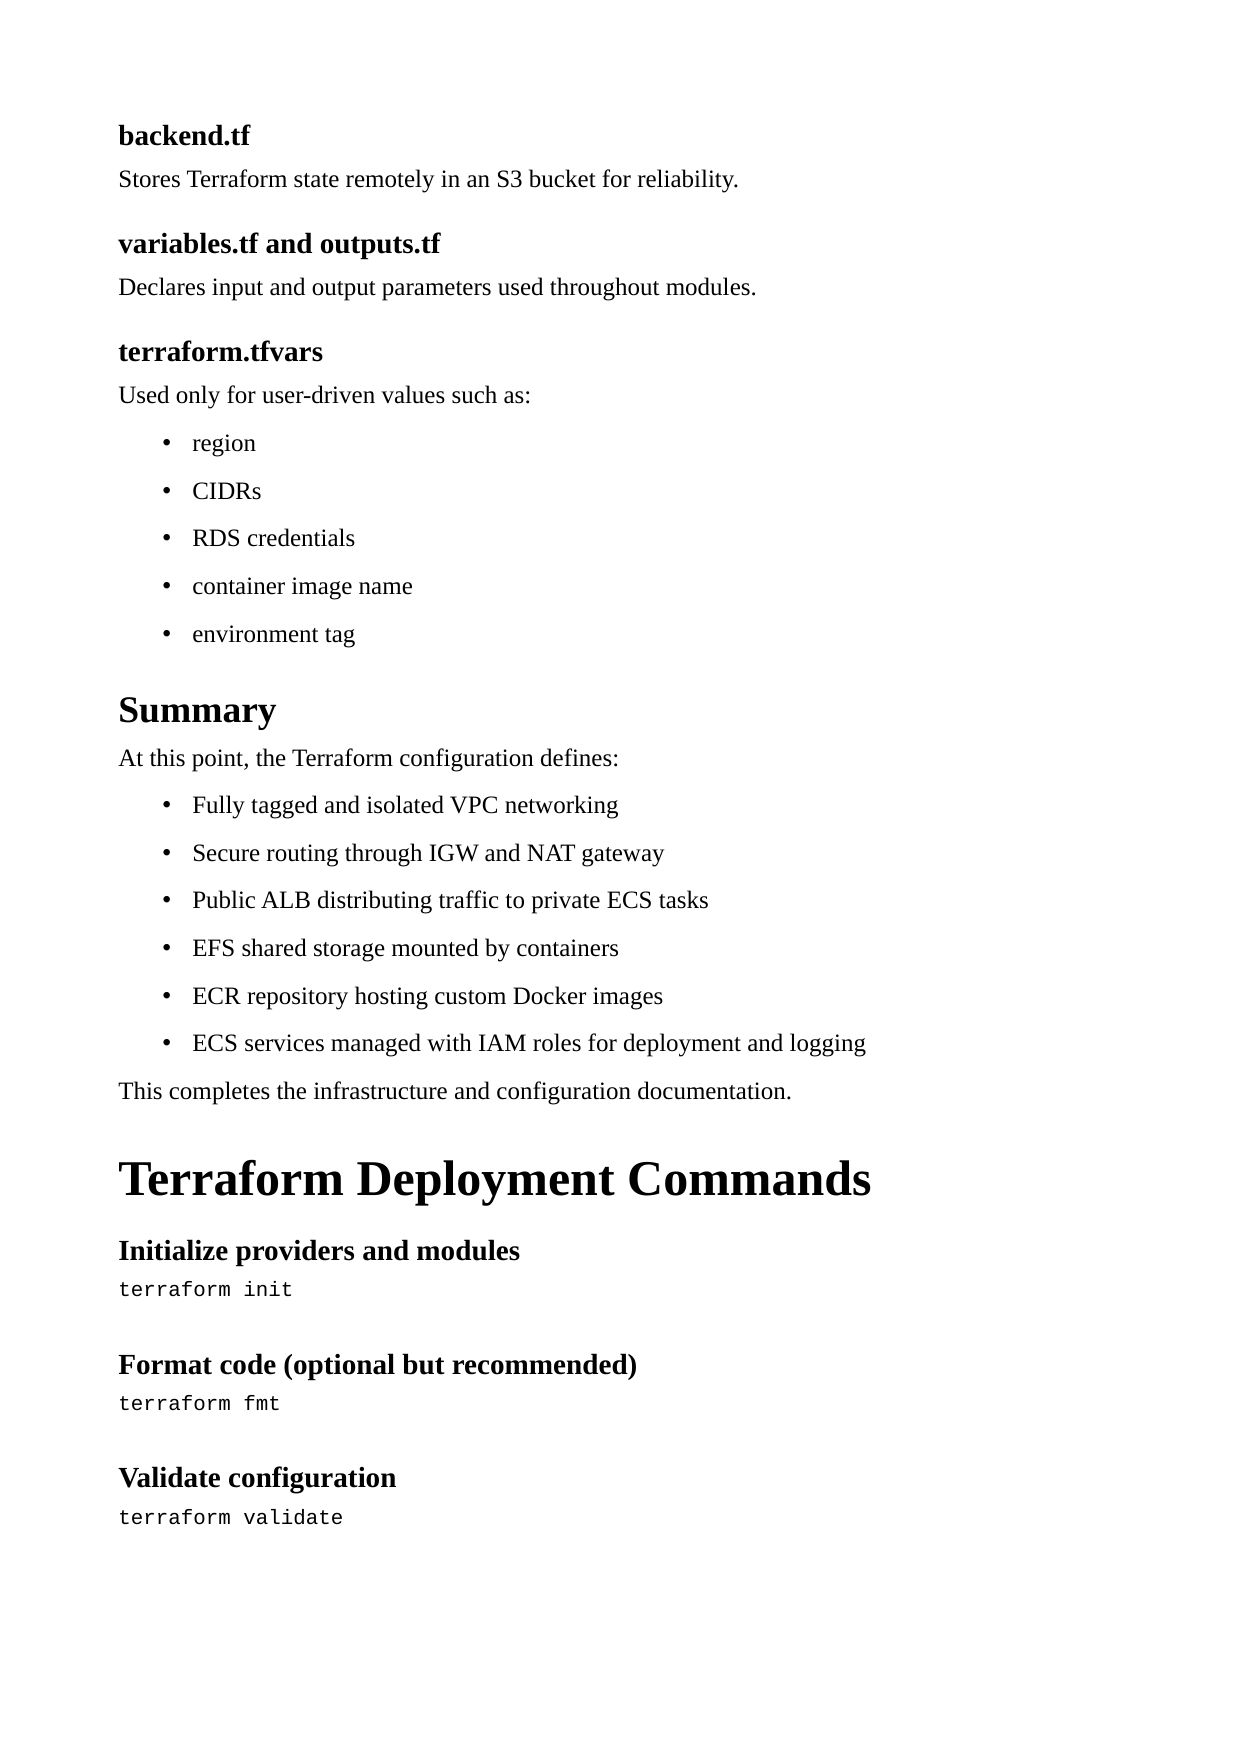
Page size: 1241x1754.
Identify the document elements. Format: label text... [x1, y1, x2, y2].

list ECS services managed with IAM roles for deployment and logging [162, 1028, 1122, 1057]
subtitle backend.tf [118, 118, 1122, 152]
subtitle Summary [118, 687, 1122, 730]
text terraform fmt [118, 1393, 1122, 1417]
subtitle variables.tf and outputs.tf [118, 226, 1122, 260]
list Public ALB distributing traffic to private ECS tasks [162, 886, 1122, 914]
subtitle Validate configuration [118, 1461, 1122, 1494]
text This completes the infrastructure and configuration documentation. [118, 1076, 1122, 1105]
text terraform init [118, 1279, 1122, 1303]
subtitle Terraform Deployment Commands [118, 1148, 1122, 1206]
list EFS shared storage mounted by containers [162, 933, 1122, 962]
text Stores Terraform state remotely in an S3 bucket for reliability. [118, 164, 1122, 193]
list ECR repository hosting custom Docker images [162, 981, 1122, 1009]
list region [162, 428, 1122, 457]
list CIDRs [162, 476, 1122, 504]
list environment tag [162, 619, 1122, 647]
list Fully tagged and isolated VPC networking [162, 790, 1122, 819]
text Declares input and output parameters used throughout modules. [118, 272, 1122, 301]
subtitle Format code (optional but recommended) [118, 1347, 1122, 1380]
text terraform validate [118, 1507, 1122, 1530]
list Secure routing through IGW and NAT gateway [162, 838, 1122, 867]
subtitle Initialize providers and modules [118, 1233, 1122, 1267]
list container image name [162, 571, 1122, 600]
text Used only for user-driven values such as: [118, 381, 1122, 409]
list RDS credentials [162, 523, 1122, 552]
text At this point, the Terraform configuration defines: [118, 743, 1122, 771]
subtitle terraform.tfvars [118, 334, 1122, 368]
